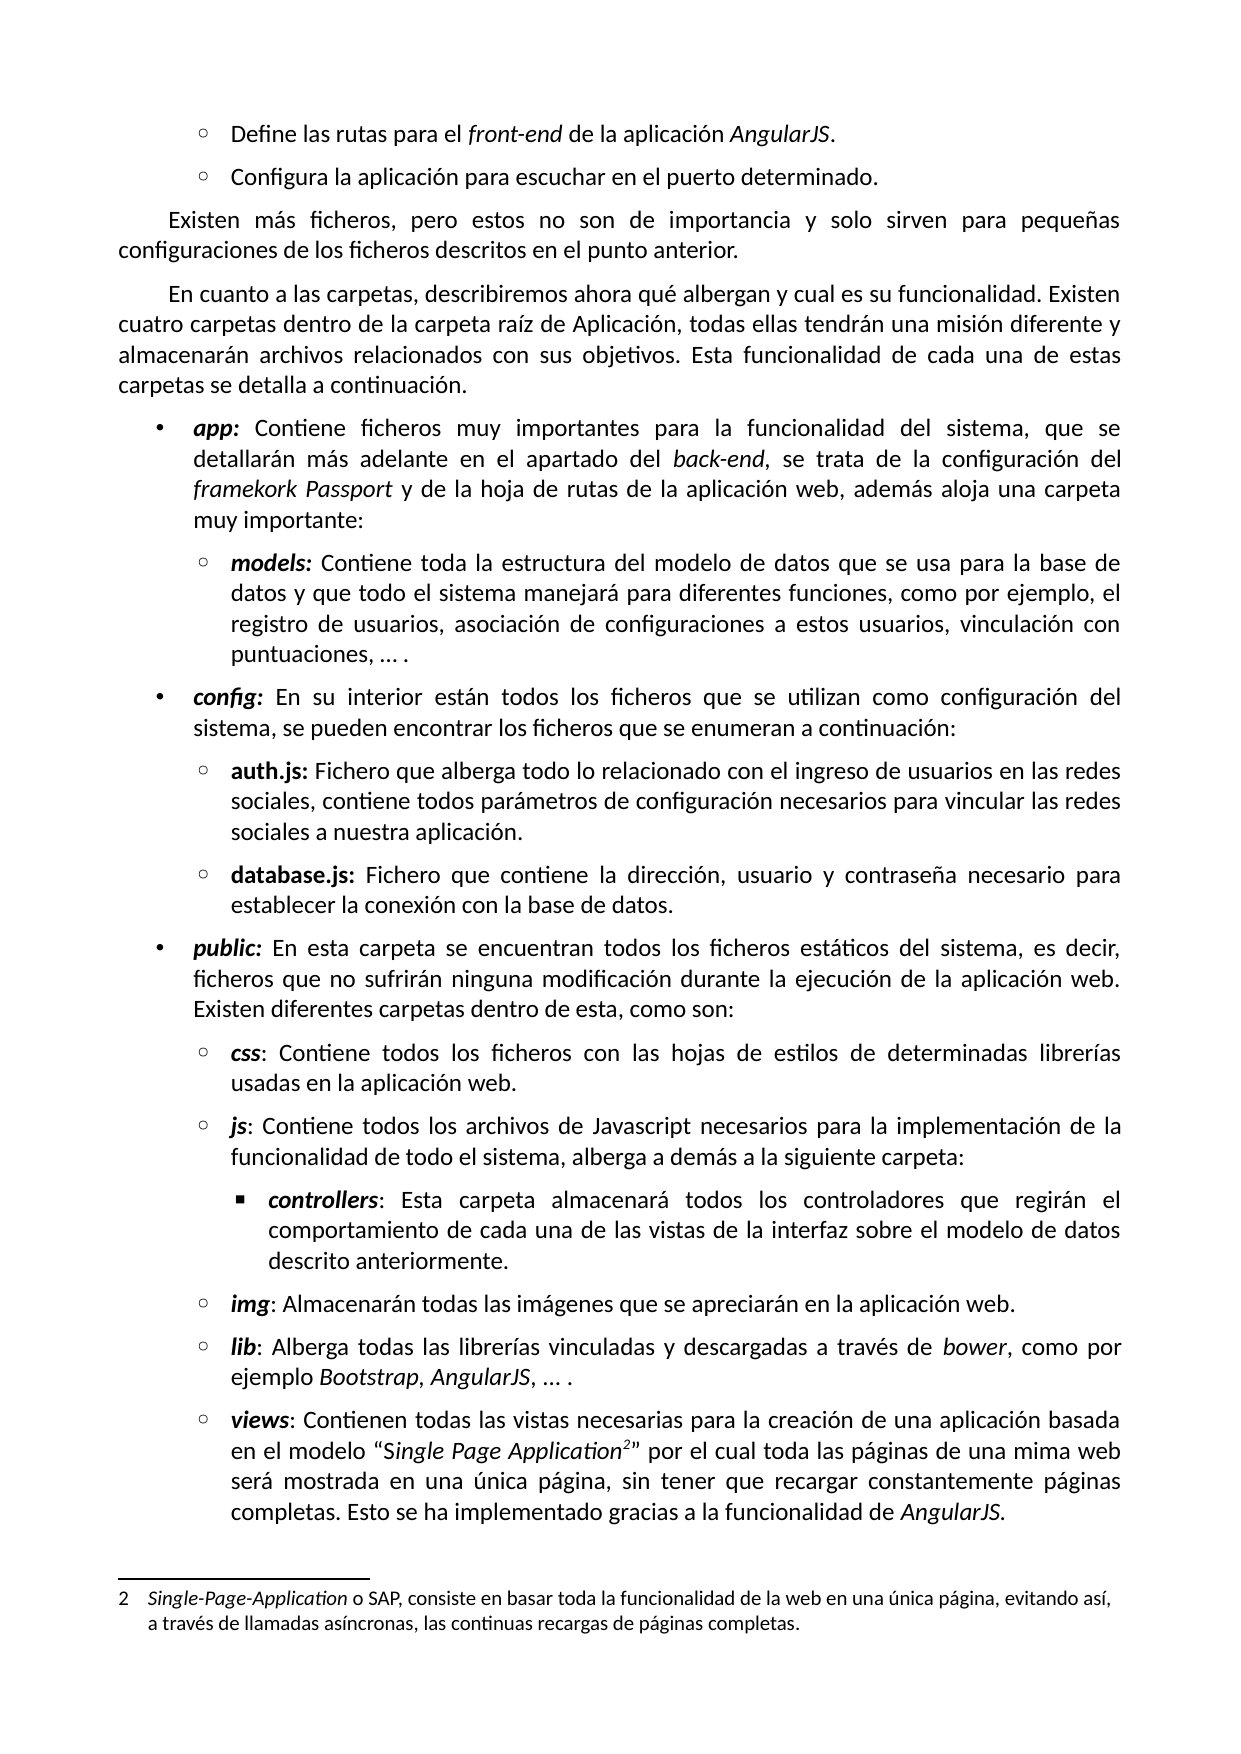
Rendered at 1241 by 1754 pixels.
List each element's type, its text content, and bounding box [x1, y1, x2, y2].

list Configura la aplicación para escuchar en el puerto determinado. [193, 161, 1122, 192]
list config: En su interior están todos los ficheros que se utilizan como configuración del sistema, se pueden encontrar los ficheros que se enumeran a continuación: [156, 681, 1122, 742]
list app: Contiene ficheros muy importantes para la funcionalidad del sistema, que se detallarán más adelante en el apartado del back-end, se trata de la configuración del framekork Passport y de la hoja de rutas de la aplicación web, además aloja una carpeta muy importante: [156, 412, 1122, 534]
list Define las rutas para el front-end de la aplicación AngularJS. [193, 118, 1122, 149]
list models: Contiene toda la estructura del modelo de datos que se usa para la base de datos y que todo el sistema manejará para diferentes funciones, como por ejemplo, el registro de usuarios, asociación de configuraciones a estos usuarios, vinculación con puntuaciones, … . [193, 547, 1122, 669]
list lib: Alberga todas las librerías vinculadas y descargadas a través de bower, como por ejemplo Bootstrap, AngularJS, ... . [193, 1331, 1122, 1392]
list public: En esta carpeta se encuentran todos los ficheros estáticos del sistema, es decir, ficheros que no sufrirán ninguna modificación durante la ejecución de la aplicación web. Existen diferentes carpetas dentro de esta, como son: [156, 933, 1122, 1024]
text En cuanto a las carpetas, describiremos ahora qué albergan y cual es su funcionalidad. Existen cuatro carpetas dentro de la carpeta raíz de Aplicación, todas ellas tendrán una misión diferente y almacenarán archivos relacionados con sus objetivos. Esta funcionalidad de cada una de estas carpetas se detalla a continuación. [118, 278, 1122, 400]
list img: Almacenarán todas las imágenes que se apreciarán en la aplicación web. [193, 1288, 1122, 1318]
list views: Contienen todas las vistas necesarias para la creación de una aplicación basada en el modelo “Single Page Application” por el cual toda las páginas de una mima web será mostrada en una única página, sin tener que recargar constantemente páginas completas. Esto se ha implementado gracias a la funcionalidad de AngularJS. [193, 1404, 1122, 1526]
list css: Contiene todos los ficheros con las hojas de estilos de determinadas librerías usadas en la aplicación web. [193, 1037, 1122, 1098]
list auth.js: Fichero que alberga todo lo relacionado con el ingreso de usuarios en las redes sociales, contiene todos parámetros de configuración necesarios para vincular las redes sociales a nuestra aplicación. [193, 755, 1122, 847]
list js: Contiene todos los archivos de Javascript necesarios para la implementación de la funcionalidad de todo el sistema, alberga a demás a la siguiente carpeta: [193, 1110, 1122, 1171]
list controllers: Esta carpeta almacenará todos los controladores que regirán el comportamiento de cada una de las vistas de la interfaz sobre el modelo de datos descrito anteriormente. [231, 1184, 1122, 1275]
list Single-Page-Application o SAP, consiste en basar toda la funcionalidad de la web en una única página, evitando así, a través de llamadas asíncronas, las continuas recargas de páginas completas. [118, 1585, 1122, 1636]
list database.js: Fichero que contiene la dirección, usuario y contraseña necesario para establecer la conexión con la base de datos. [193, 859, 1122, 920]
text Existen más ficheros, pero estos no son de importancia y solo sirven para pequeñas configuraciones de los ficheros descritos en el punto anterior. [118, 204, 1122, 265]
